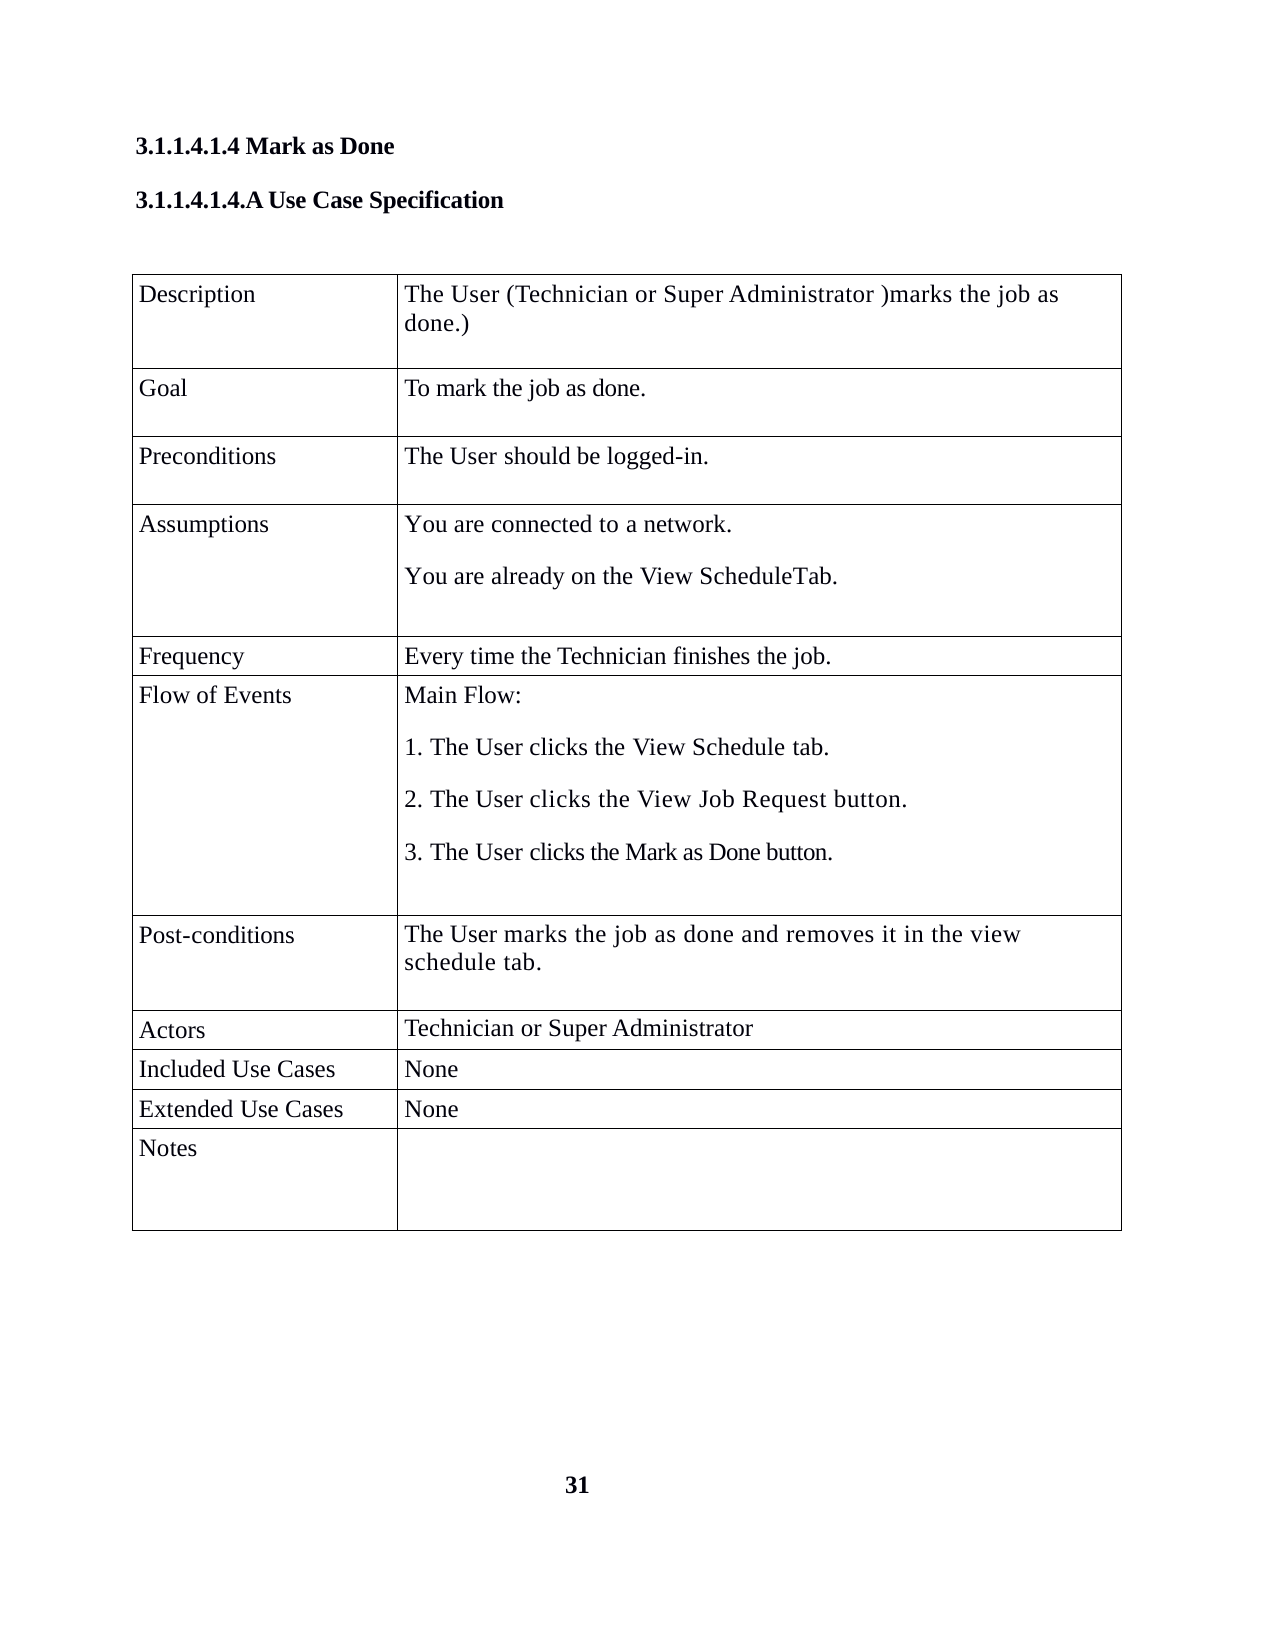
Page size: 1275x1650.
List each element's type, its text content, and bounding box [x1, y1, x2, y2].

table_cell Extended Use Cases [133, 1090, 397, 1128]
table_header The User (Technician or Super Administrator )marks the job as done.) [398, 275, 1121, 368]
table_cell Technician or Super Administrator [398, 1011, 1121, 1049]
table_cell None [398, 1090, 1121, 1128]
table_cell The User marks the job as done and removes it in the view schedule tab. [398, 916, 1121, 1009]
table_cell Goal [133, 369, 397, 436]
table_cell Post-conditions [133, 916, 397, 1009]
table_cell Every time the Technician finishes the job. [398, 637, 1121, 675]
table_cell To mark the job as done. [398, 369, 1121, 436]
table_cell Preconditions [133, 437, 397, 504]
text 3.1.1.4.1.4.A Use Case Specification [135, 185, 1096, 214]
table_cell Main Flow: 1. The User clicks the View Schedule tab. 2. The User clicks the View Job Request button. 3. The User clicks the Mark as Done button. [398, 676, 1121, 915]
text 3.1.1.4.1.4 Mark as Done [135, 131, 1096, 160]
table_cell The User should be logged-in. [398, 437, 1121, 504]
table_cell Frequency [133, 637, 397, 675]
table_cell [398, 1129, 1121, 1230]
table_cell Assumptions [133, 505, 397, 636]
table_cell Notes [133, 1129, 397, 1230]
table_cell You are connected to a network. You are already on the View ScheduleTab. [398, 505, 1121, 636]
table_cell Actors [133, 1011, 397, 1049]
table_cell Flow of Events [133, 676, 397, 915]
table_cell None [398, 1050, 1121, 1089]
table_header Description [133, 275, 397, 368]
table_cell Included Use Cases [133, 1050, 397, 1089]
text 31 [59, 1470, 1096, 1499]
